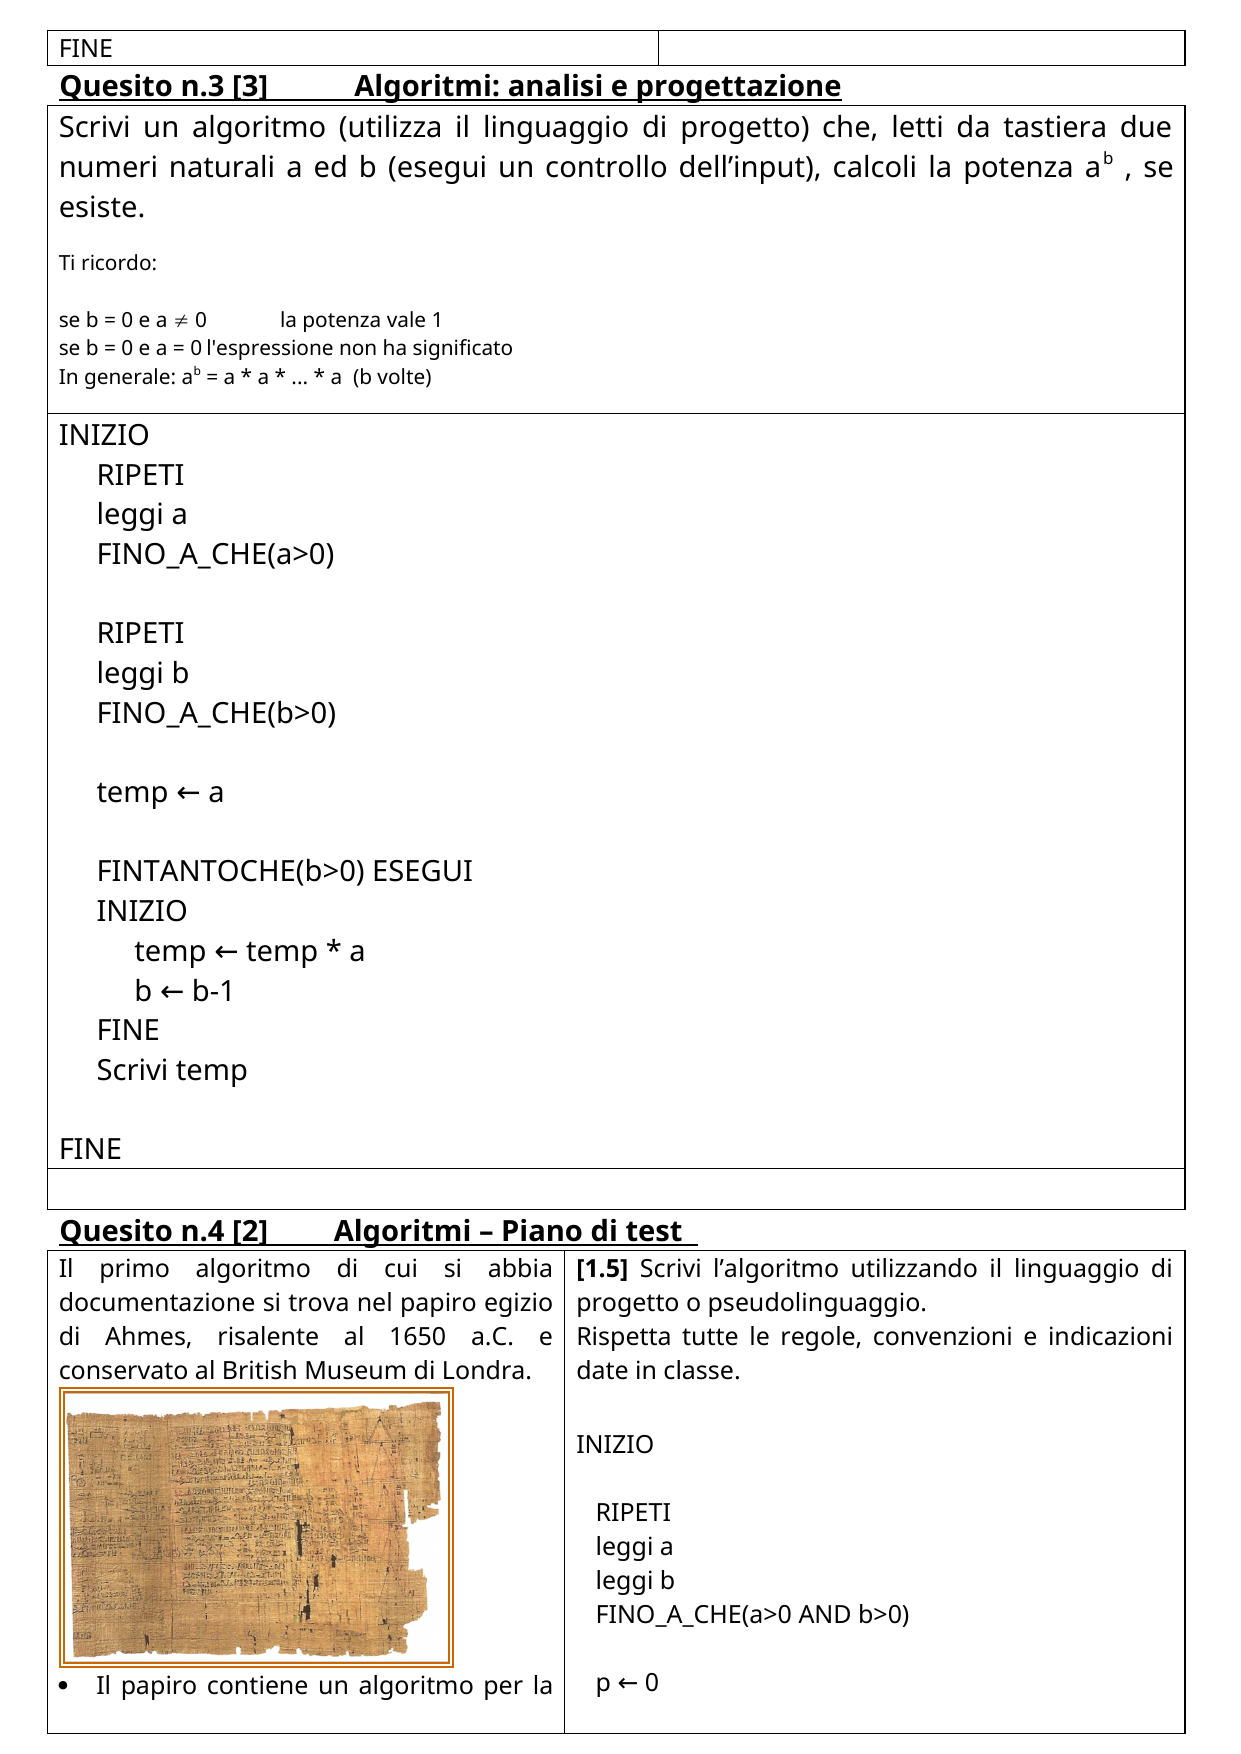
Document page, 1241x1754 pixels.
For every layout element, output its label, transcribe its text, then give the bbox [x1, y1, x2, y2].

table_cell [48, 1169, 1184, 1209]
table_header [659, 31, 1184, 65]
picture [65, 1393, 448, 1662]
table_header Scrivi un algoritmo (utilizza il linguaggio di progetto) che, letti da tastiera due numeri naturali a ed b (esegui un controllo dell’input), calcoli la potenza ab , se esiste. Ti ricordo: se b = 0 e a ¹ 0 la potenza vale 1 se b = 0 e a = 0 l'espressione non ha significato In generale: ab = a * a * ... * a (b volte) [48, 106, 1184, 413]
subtitle Quesito n.3 [3] Algoritmi: analisi e progettazione [59, 66, 1181, 105]
table_header FINE [48, 31, 658, 65]
subtitle Quesito n.4 [2] Algoritmi – Piano di test [59, 1210, 1181, 1250]
table_header [1.5] Scrivi l’algoritmo utilizzando il linguaggio di progetto o pseudolinguaggio. Rispetta tutte le regole, convenzioni e indicazioni date in classe. INIZIO RIPETI leggi a leggi b FINO_A_CHE(a>0 AND b>0) p ← 0 [565, 1251, 1184, 1733]
table_cell INIZIO RIPETI leggi a FINO_A_CHE(a>0) RIPETI leggi b FINO_A_CHE(b>0) temp ← a FINTANTOCHE(b>0) ESEGUI INIZIO temp ← temp * a b ← b-1 FINE Scrivi temp FINE [48, 414, 1184, 1168]
table_header Il primo algoritmo di cui si abbia documentazione si trova nel papiro egizio di Ahmes, risalente al 1650 a.C. e conservato al British Museum di Londra. Il papiro contiene un algoritmo per la moltiplicazione intera (leggi molto attentamente il testo) Siano a e b i due fattori (numeri naturali) e sia p=0 Si somma b a p se a è dispari; Si divide a per 2 (considerando come risultato la parte intera, cioè 7/2 = 3); Si moltiplica b per 2, finché a non risulti uguale a 0 (utilizza la forma FINTANOCHE’ … ESEGUI) Al termine del procedimento p contiene il prodotto ad a per b. Esegui un controllo dell’input (utilizzando un unico ciclo) [48, 1251, 564, 1733]
